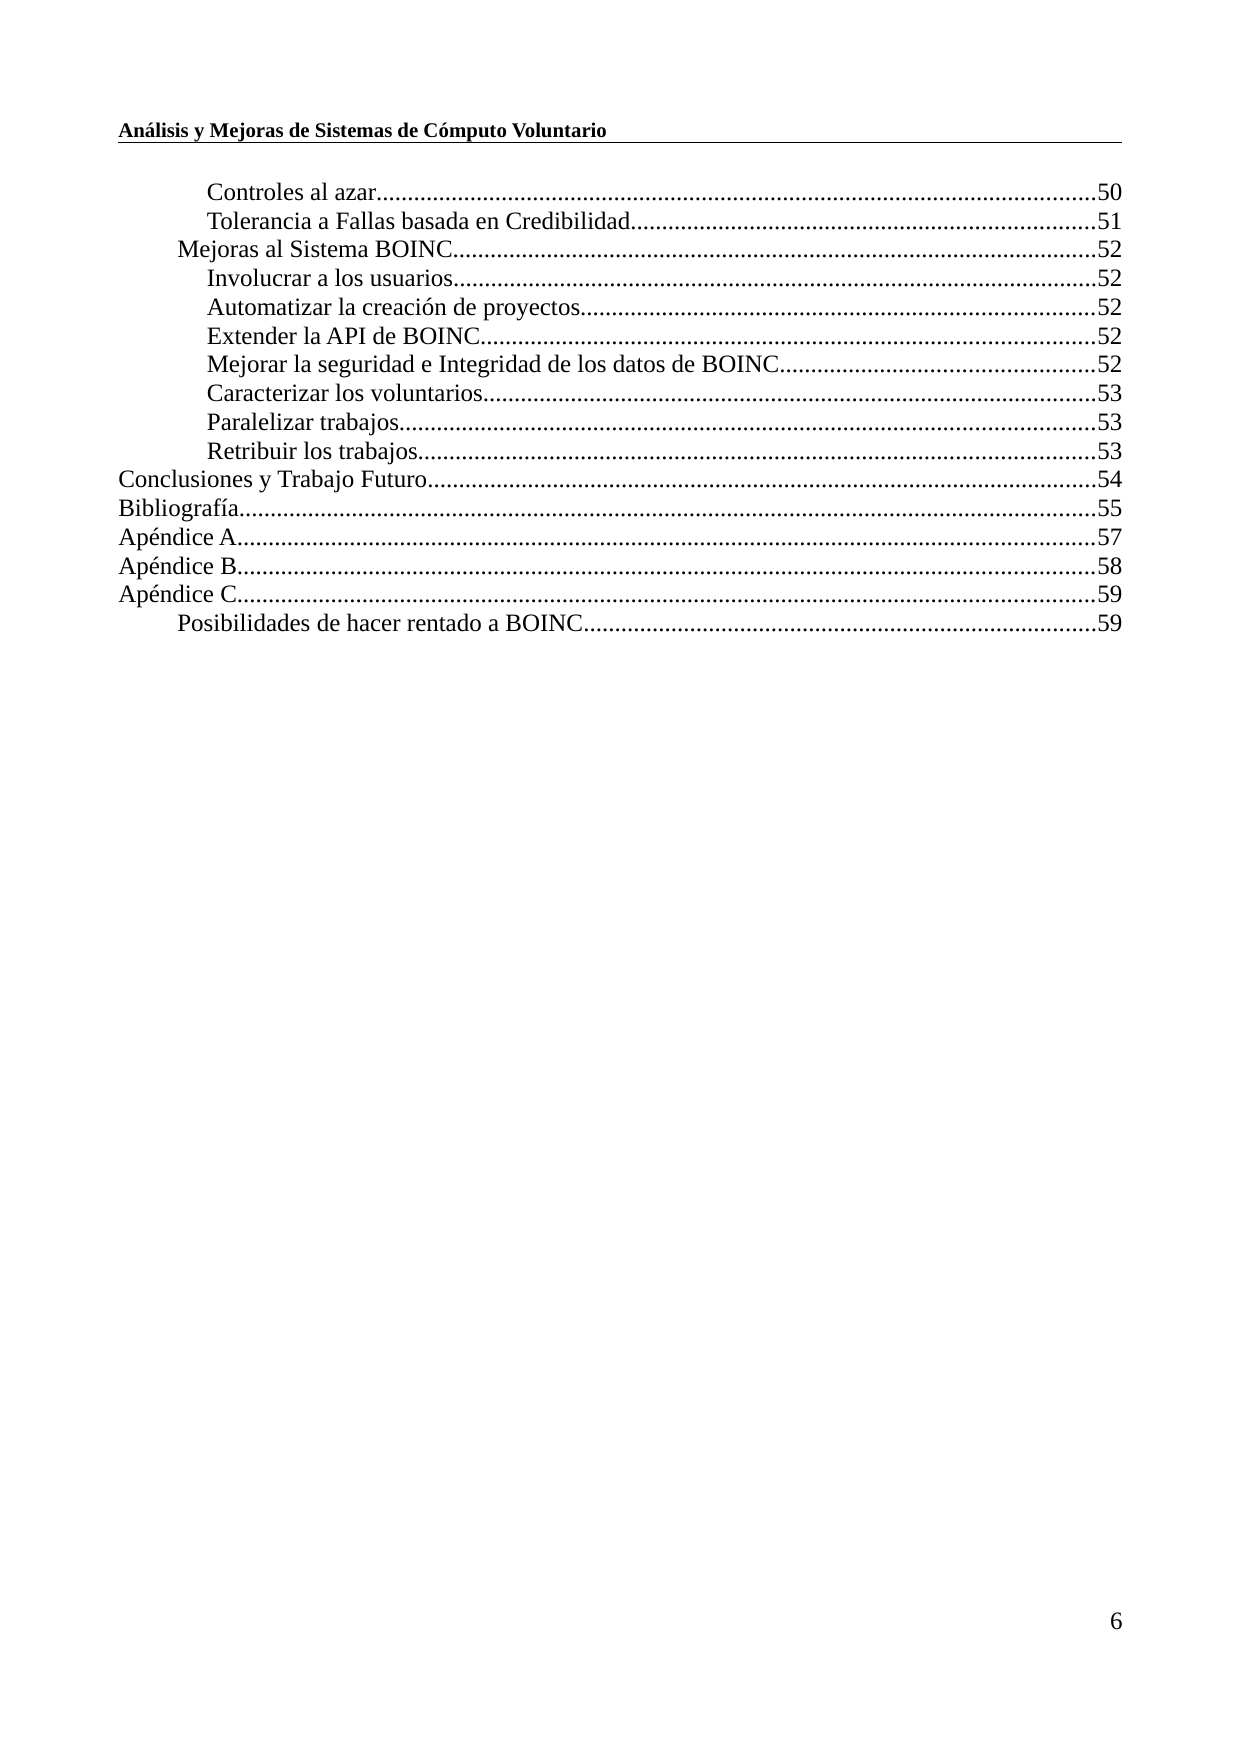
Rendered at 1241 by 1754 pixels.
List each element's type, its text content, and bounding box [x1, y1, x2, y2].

text Bibliografía 55 [118, 493, 1122, 522]
text Posibilidades de hacer rentado a BOINC 59 [177, 608, 1122, 637]
text Retribuir los trabajos 53 [207, 436, 1122, 464]
text Tolerancia a Fallas basada en Credibilidad 51 [207, 206, 1122, 234]
text Conclusiones y Trabajo Futuro 54 [118, 464, 1122, 493]
text Controles al azar 50 [207, 177, 1122, 206]
text Automatizar la creación de proyectos 52 [207, 292, 1122, 321]
text Mejorar la seguridad e Integridad de los datos de BOINC 52 [207, 349, 1122, 378]
text Mejoras al Sistema BOINC 52 [177, 234, 1122, 263]
text Apéndice A 57 [118, 522, 1122, 551]
text Apéndice C 59 [118, 579, 1122, 608]
text Involucrar a los usuarios 52 [207, 263, 1122, 292]
text Caracterizar los voluntarios 53 [207, 378, 1122, 407]
text Extender la API de BOINC 52 [207, 321, 1122, 349]
text Apéndice B 58 [118, 551, 1122, 579]
text Paralelizar trabajos 53 [207, 407, 1122, 436]
